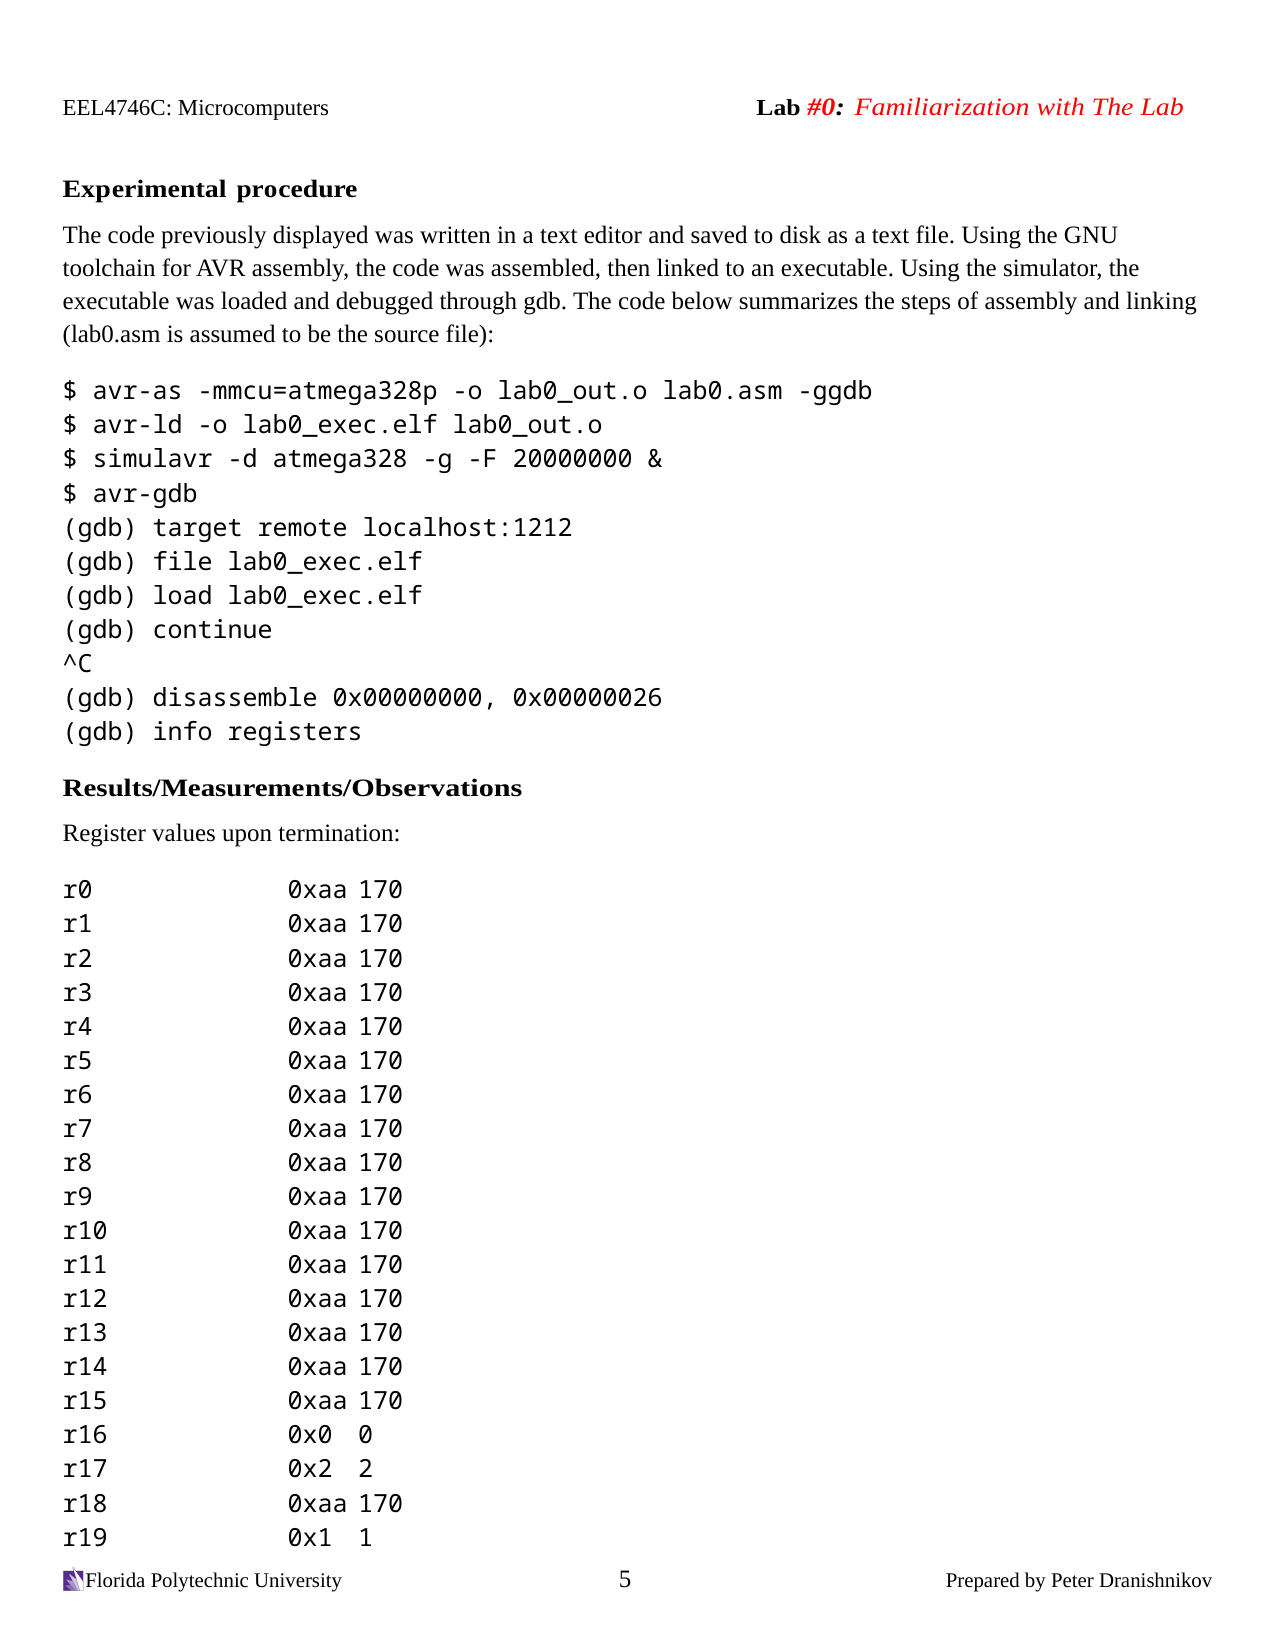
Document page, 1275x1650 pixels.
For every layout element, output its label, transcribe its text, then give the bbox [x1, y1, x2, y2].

text (gdb) continue [62, 611, 1212, 646]
text r9 0xaa 170 [62, 1179, 1212, 1213]
text r5 0xaa 170 [62, 1042, 1212, 1076]
text r19 0x1 1 [62, 1519, 1212, 1553]
text r3 0xaa 170 [62, 974, 1212, 1008]
text The code previously displayed was written in a text editor and saved to disk as a text file. Using the GNU toolchain for AVR assembly, the code was assembled, then linked to an executable. Using the simulator, the executable was loaded and debugged through gdb. The code below summarizes the steps of assembly and linking (lab0.asm is assumed to be the source file): [62, 220, 1212, 348]
text r15 0xaa 170 [62, 1383, 1212, 1417]
text $ simulavr -d atmega328 -g -F 20000000 & [62, 441, 1212, 475]
text r11 0xaa 170 [62, 1247, 1212, 1281]
text $ avr-ld -o lab0_exec.elf lab0_out.o [62, 407, 1212, 441]
text r17 0x2 2 [62, 1451, 1212, 1485]
text r18 0xaa 170 [62, 1485, 1212, 1519]
text (gdb) disassemble 0x00000000, 0x00000026 [62, 679, 1212, 714]
text r7 0xaa 170 [62, 1111, 1212, 1144]
text ^C [62, 646, 1212, 679]
text (gdb) file lab0_exec.elf [62, 543, 1212, 577]
text (gdb) load lab0_exec.elf [62, 577, 1212, 611]
text r12 0xaa 170 [62, 1281, 1212, 1315]
subtitle Experimental procedure [62, 174, 1212, 203]
text (gdb) target remote localhost:1212 [62, 509, 1212, 543]
text (gdb) info registers [62, 714, 1212, 748]
subtitle Results/Measurements/Observations [62, 773, 1212, 801]
text r4 0xaa 170 [62, 1008, 1212, 1042]
text r13 0xaa 170 [62, 1315, 1212, 1349]
text r8 0xaa 170 [62, 1144, 1212, 1179]
text $ avr-gdb [62, 475, 1212, 509]
text r6 0xaa 170 [62, 1076, 1212, 1111]
text $ avr-as -mmcu=atmega328p -o lab0_out.o lab0.asm -ggdb [62, 373, 1212, 407]
picture [62, 1567, 86, 1591]
text r16 0x0 0 [62, 1417, 1212, 1451]
text r10 0xaa 170 [62, 1213, 1212, 1247]
text r14 0xaa 170 [62, 1349, 1212, 1383]
text r1 0xaa 170 [62, 906, 1212, 940]
text r2 0xaa 170 [62, 940, 1212, 974]
text Register values upon termination: [62, 818, 1212, 847]
text r0 0xaa 170 [62, 872, 1212, 906]
